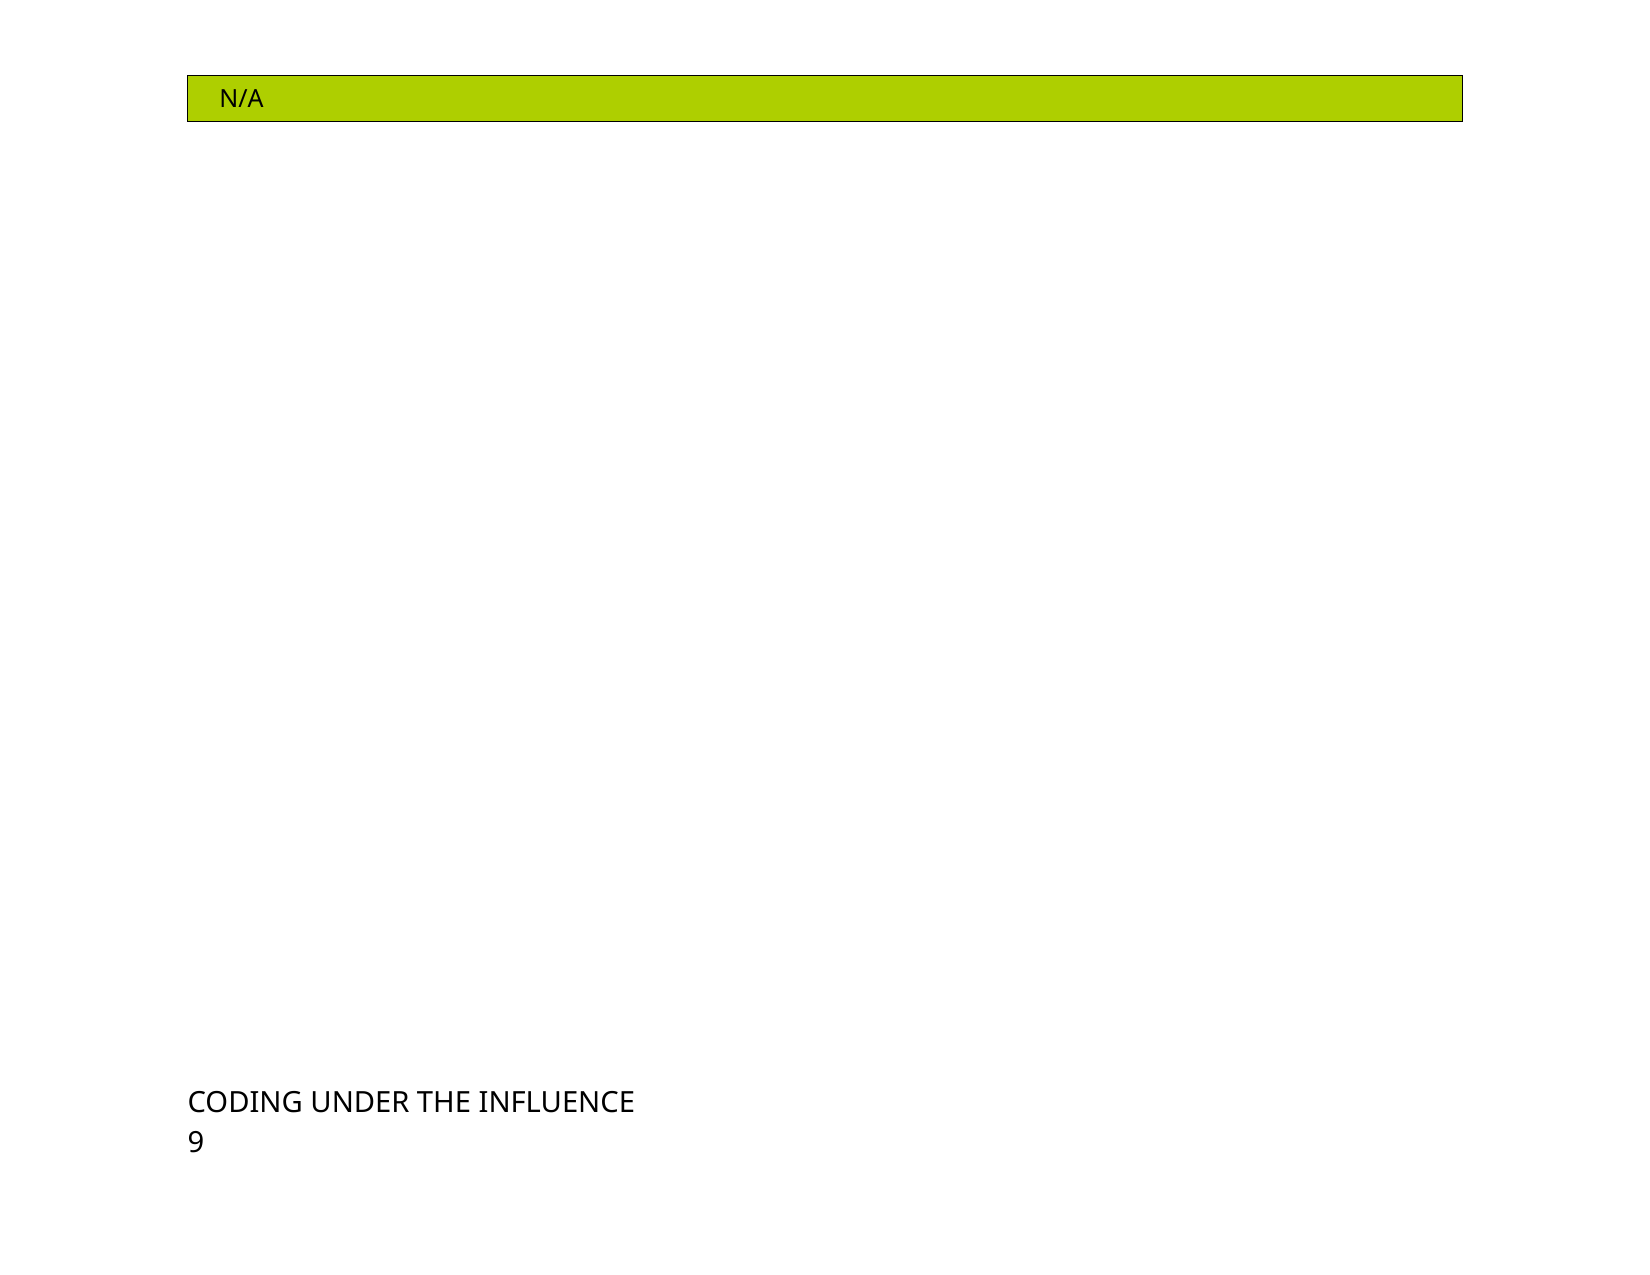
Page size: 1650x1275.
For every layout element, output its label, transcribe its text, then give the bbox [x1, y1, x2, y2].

table_cell N/A [188, 76, 1462, 121]
